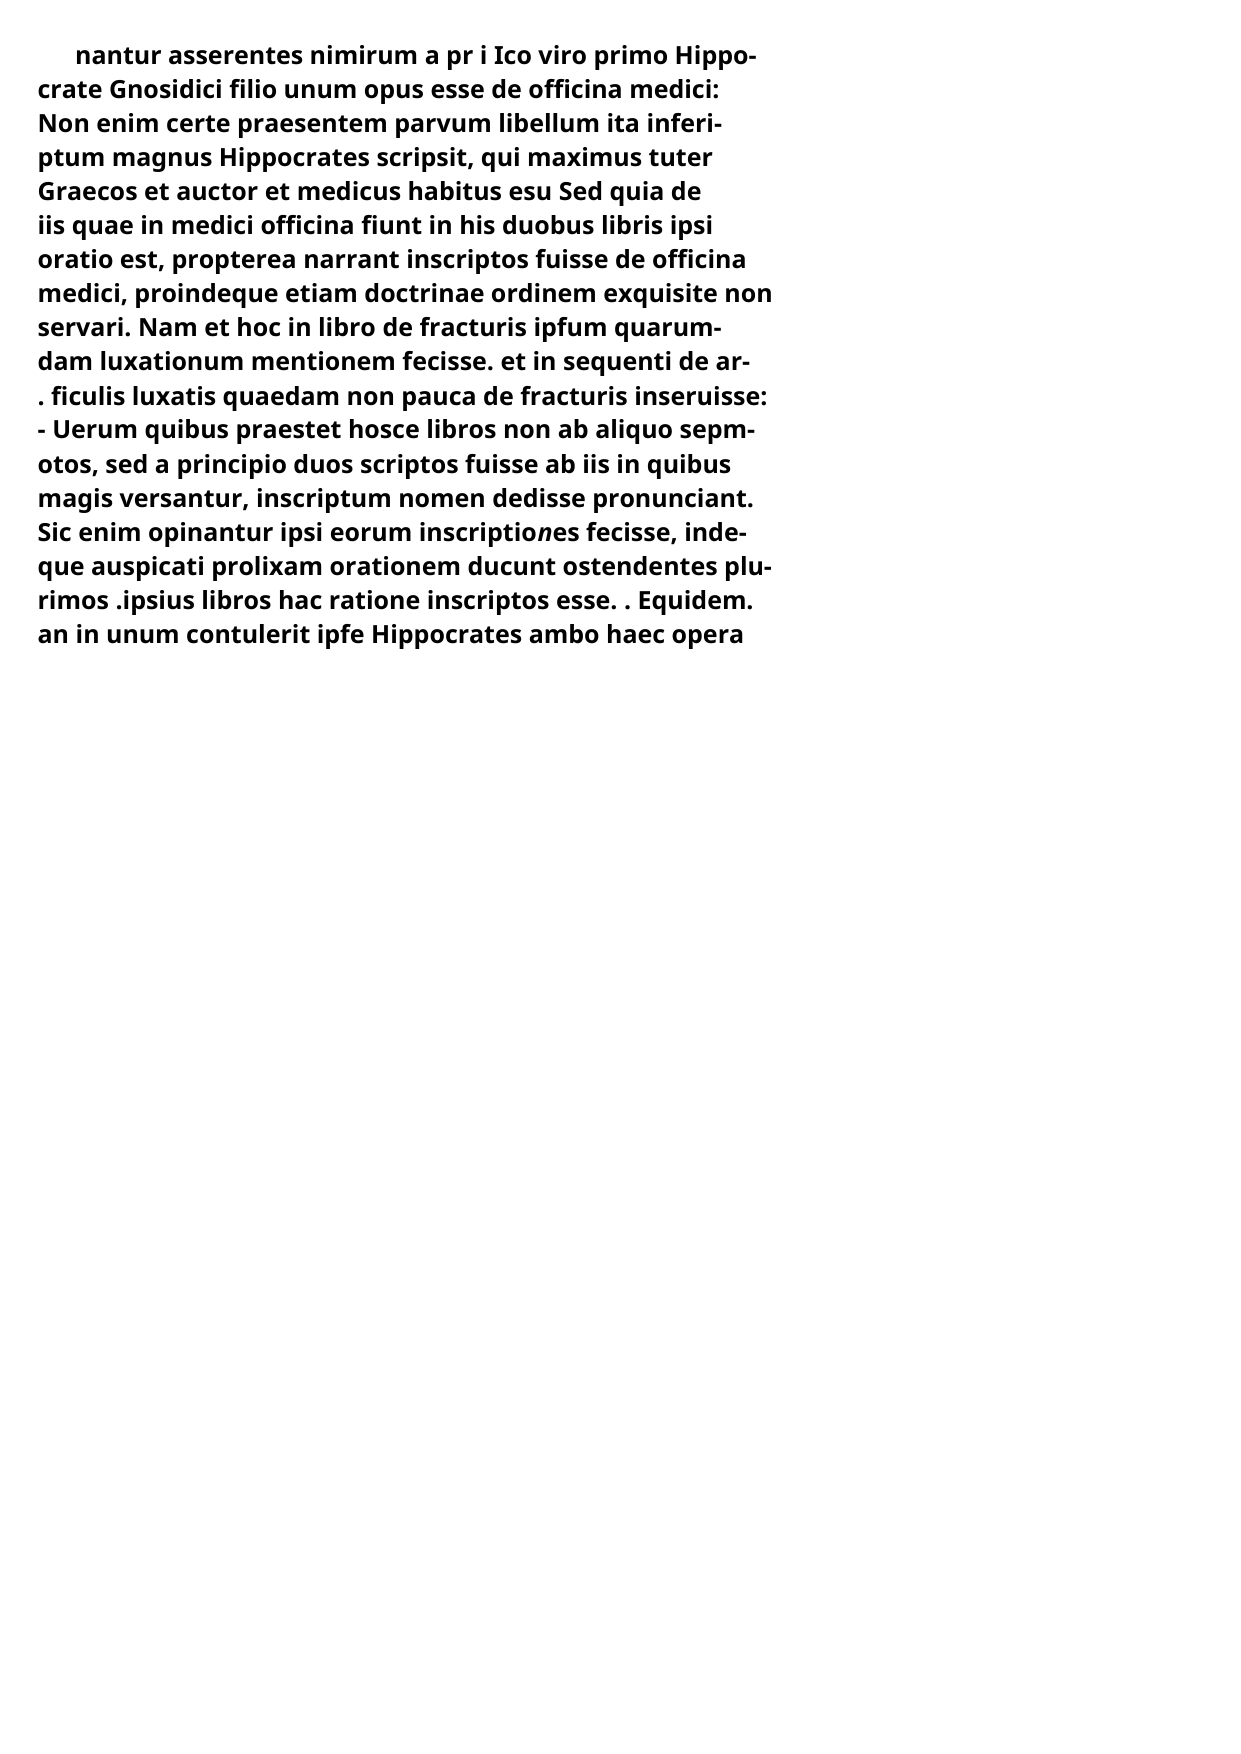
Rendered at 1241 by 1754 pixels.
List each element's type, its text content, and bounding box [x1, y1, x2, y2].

text nantur asserentes nimirum a pr i Ico viro primo Hippo- crate Gnosidici filio unum opus esse de officina medici: Non enim certe praesentem parvum libellum ita inferi- ptum magnus Hippocrates scripsit, qui maximus tuter Graecos et auctor et medicus habitus esu Sed quia de iis quae in medici officina fiunt in his duobus libris ipsi oratio est, propterea narrant inscriptos fuisse de officina medici, proindeque etiam doctrinae ordinem exquisite non servari. Nam et hoc in libro de fracturis ipfum quarum- dam luxationum mentionem fecisse. et in sequenti de ar- . ficulis luxatis quaedam non pauca de fracturis inseruisse: - Uerum quibus praestet hosce libros non ab aliquo sepm- otos, sed a principio duos scriptos fuisse ab iis in quibus magis versantur, inscriptum nomen dedisse pronunciant. Sic enim opinantur ipsi eorum inscriptiones fecisse, inde- que auspicati prolixam orationem ducunt ostendentes plu- rimos .ipsius libros hac ratione inscriptos esse. . Equidem. an in unum contulerit ipfe Hippocrates ambo haec opera [37, 37, 1203, 651]
